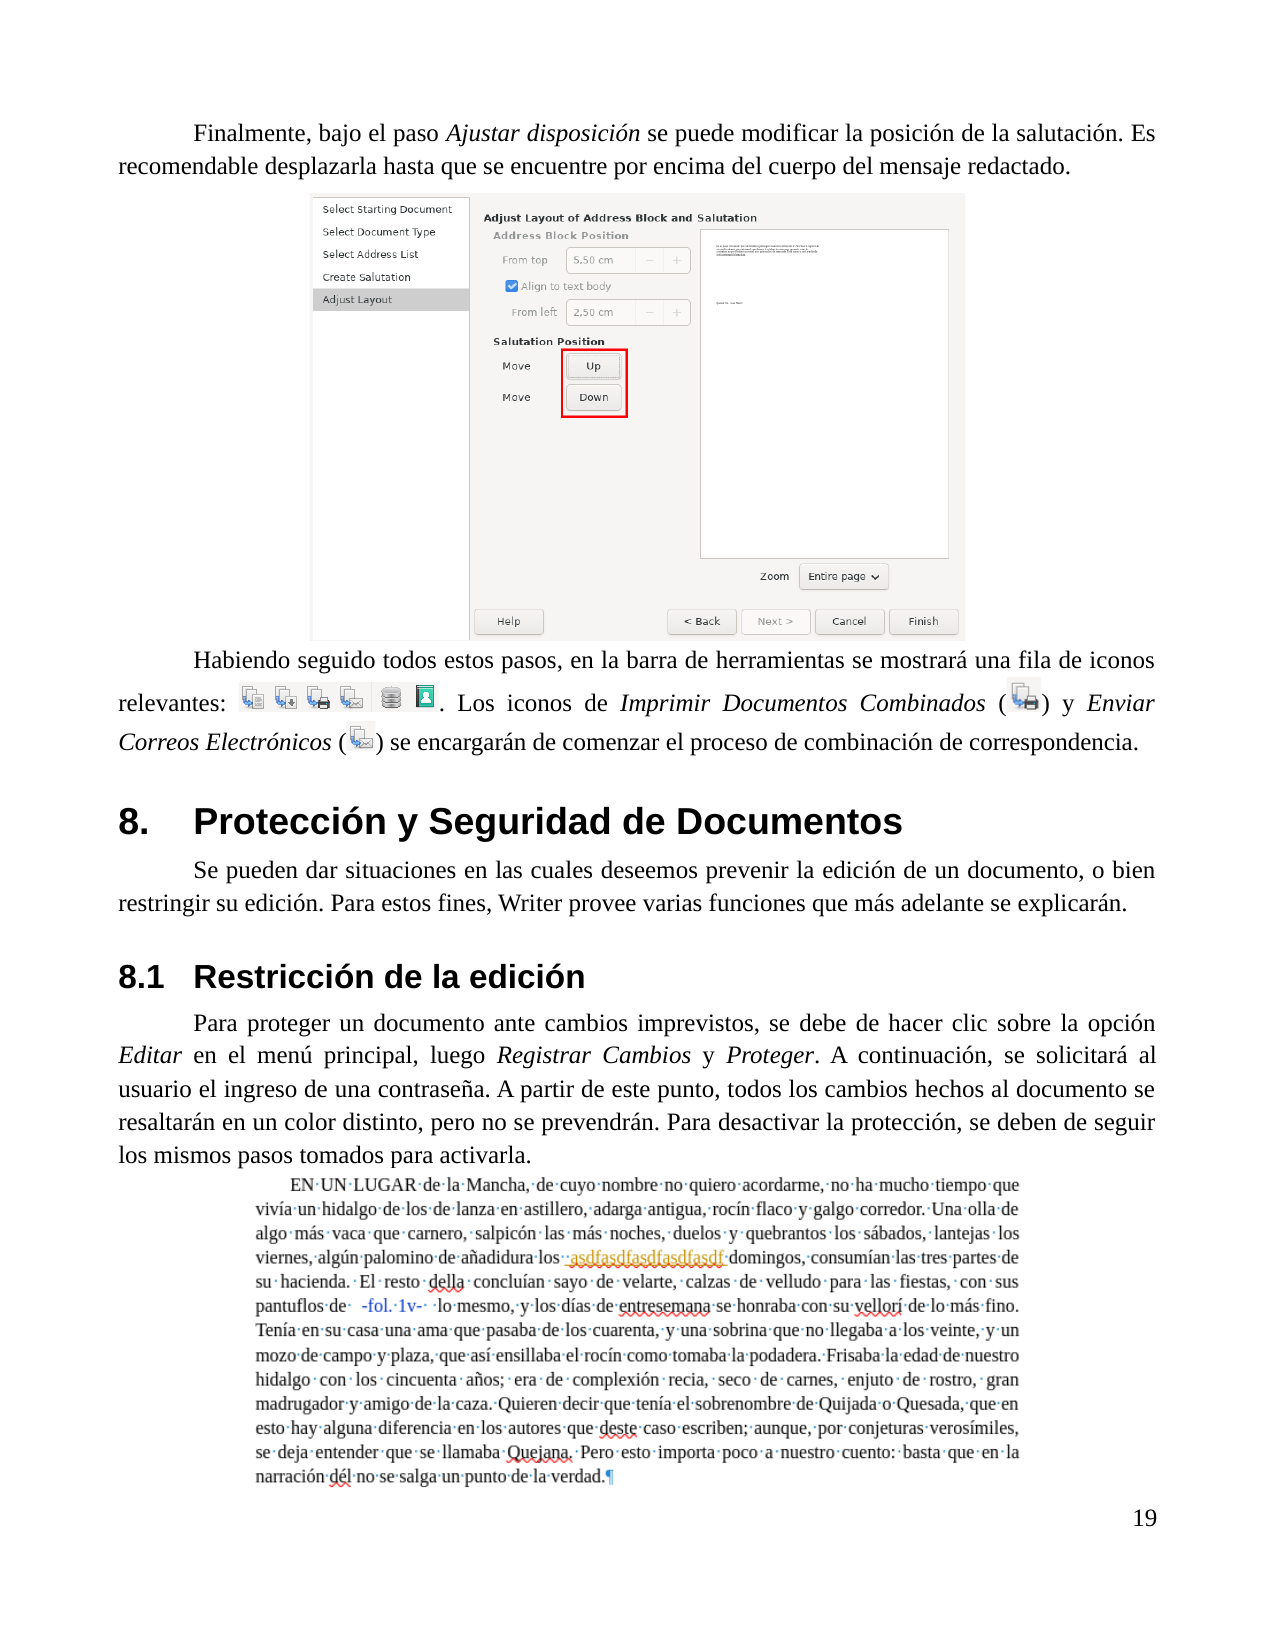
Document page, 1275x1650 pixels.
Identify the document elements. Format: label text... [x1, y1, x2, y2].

subtitle Protección y Seguridad de Documentos [118, 799, 1157, 843]
picture [309, 193, 966, 641]
picture [346, 721, 376, 751]
text Finalmente, bajo el paso Ajustar disposición se puede modificar la posición de la salutación. Es recomendable desplazarla hasta que se encuentre por encima del cuerpo del mensaje redactado. [118, 118, 1157, 180]
text Habiendo seguido todos estos pasos, en la barra de herramientas se mostrará una fila de iconos relevantes: . Los iconos de Imprimir Documentos Combinados () y Enviar Correos Electrónicos () se encargarán de comenzar el proceso de combinación de correspondencia. [118, 199, 1157, 756]
text Se pueden dar situaciones en las cuales deseemos prevenir la edición de un documento, o bien restringir su edición. Para estos fines, Writer provee varias funciones que más adelante se explicarán. [118, 855, 1157, 917]
picture [238, 682, 439, 712]
subtitle Restricción de la edición [118, 957, 1157, 995]
picture [1006, 677, 1042, 712]
picture [245, 1168, 1030, 1494]
text Para proteger un documento ante cambios imprevistos, se debe de hacer clic sobre la opción Editar en el menú principal, luego Registrar Cambios y Proteger. A continuación, se solicitará al usuario el ingreso de una contraseña. A partir de este punto, todos los cambios hechos al documento se resaltarán en un color distinto, pero no se prevendrán. Para desactivar la protección, se deben de seguir los mismos pasos tomados para activarla. [118, 1008, 1157, 1168]
